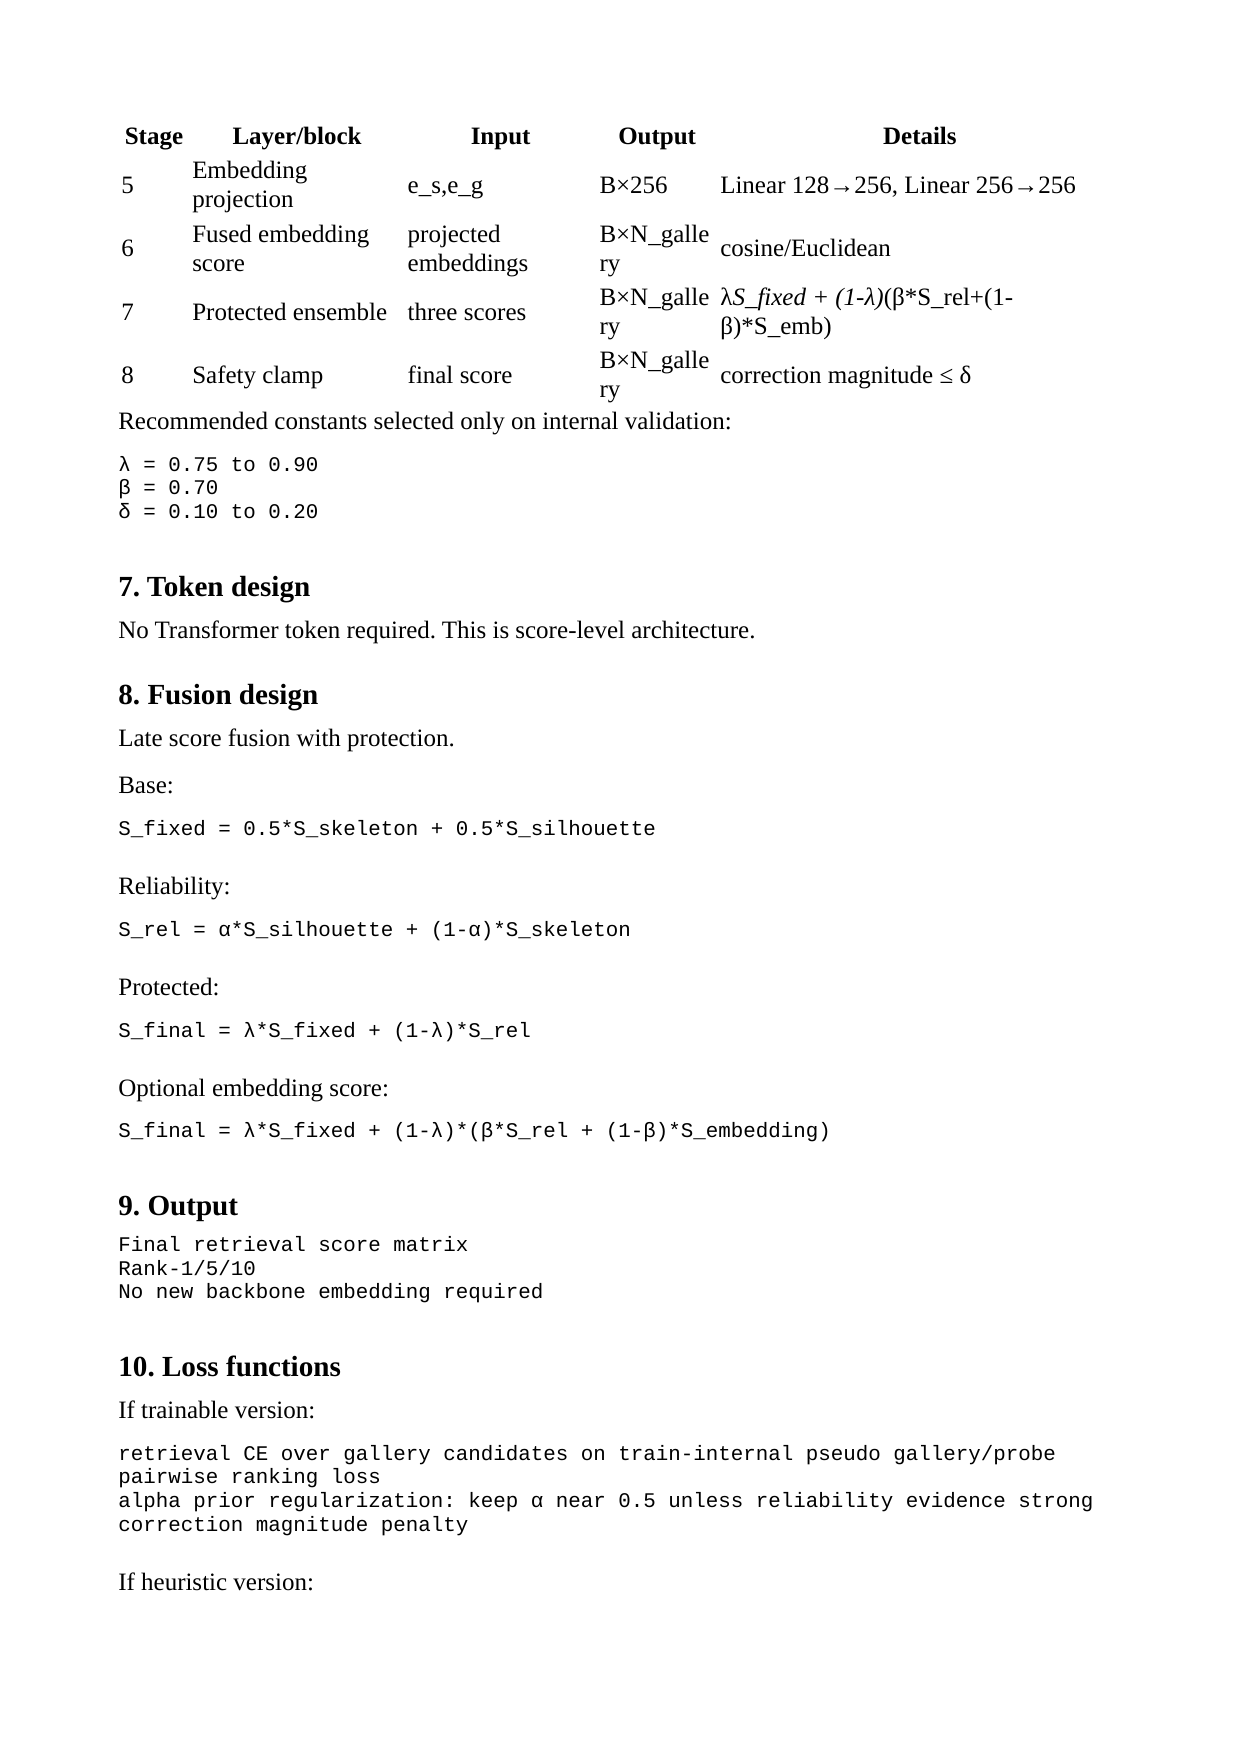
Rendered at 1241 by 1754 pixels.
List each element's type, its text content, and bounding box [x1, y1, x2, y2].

table_cell cosine/Euclidean [717, 216, 1122, 279]
text δ = 0.10 to 0.20 [118, 501, 1122, 524]
text S_fixed = 0.5*S_skeleton + 0.5*S_silhouette [118, 818, 1122, 842]
text Recommended constants selected only on internal validation: [118, 406, 1122, 435]
table_cell B×N_gallery [596, 279, 717, 343]
text Rank-1/5/10 [118, 1258, 1122, 1281]
text Optional embedding score: [118, 1073, 1122, 1101]
table_cell λS_fixed + (1-λ)(β*S_rel+(1-β)*S_emb) [717, 279, 1122, 343]
text S_final = λ*S_fixed + (1-λ)*(β*S_rel + (1-β)*S_embedding) [118, 1120, 1122, 1144]
text retrieval CE over gallery candidates on train-internal pseudo gallery/probe [118, 1443, 1122, 1466]
text If trainable version: [118, 1395, 1122, 1424]
text No Transformer token required. This is score-level architecture. [118, 615, 1122, 643]
subtitle 8. Fusion design [118, 677, 1122, 710]
table_cell e_s,e_g [405, 153, 596, 216]
text β = 0.70 [118, 477, 1122, 501]
text S_final = λ*S_fixed + (1-λ)*S_rel [118, 1019, 1122, 1043]
table_cell projected embeddings [405, 216, 596, 279]
table_cell B×N_gallery [596, 216, 717, 279]
text Late score fusion with protection. [118, 723, 1122, 752]
subtitle 7. Token design [118, 569, 1122, 602]
table_cell Embedding projection [189, 153, 404, 216]
text If heuristic version: [118, 1567, 1122, 1596]
table_cell 6 [118, 216, 189, 279]
text Final retrieval score matrix [118, 1234, 1122, 1258]
table_header Input [405, 118, 596, 153]
text Reliability: [118, 871, 1122, 900]
table_cell B×N_gallery [596, 343, 717, 406]
text λ = 0.75 to 0.90 [118, 454, 1122, 477]
table_header Layer/block [189, 118, 404, 153]
table_cell three scores [405, 279, 596, 343]
subtitle 9. Output [118, 1188, 1122, 1222]
text correction magnitude penalty [118, 1514, 1122, 1537]
text No new backbone embedding required [118, 1281, 1122, 1305]
text alpha prior regularization: keep α near 0.5 unless reliability evidence strong [118, 1490, 1122, 1514]
table_cell Linear 128→256, Linear 256→256 [717, 153, 1122, 216]
table_header Details [717, 118, 1122, 153]
table_header Stage [118, 118, 189, 153]
text S_rel = α*S_silhouette + (1-α)*S_skeleton [118, 919, 1122, 942]
table_cell Safety clamp [189, 343, 404, 406]
text Base: [118, 771, 1122, 799]
text pairwise ranking loss [118, 1466, 1122, 1490]
text Protected: [118, 972, 1122, 1001]
table_cell correction magnitude ≤ δ [717, 343, 1122, 406]
table_header Output [596, 118, 717, 153]
subtitle 10. Loss functions [118, 1349, 1122, 1383]
table_cell Protected ensemble [189, 279, 404, 343]
table_cell 7 [118, 279, 189, 343]
table_cell Fused embedding score [189, 216, 404, 279]
table_cell B×256 [596, 153, 717, 216]
table_cell 5 [118, 153, 189, 216]
table_cell final score [405, 343, 596, 406]
table_cell 8 [118, 343, 189, 406]
